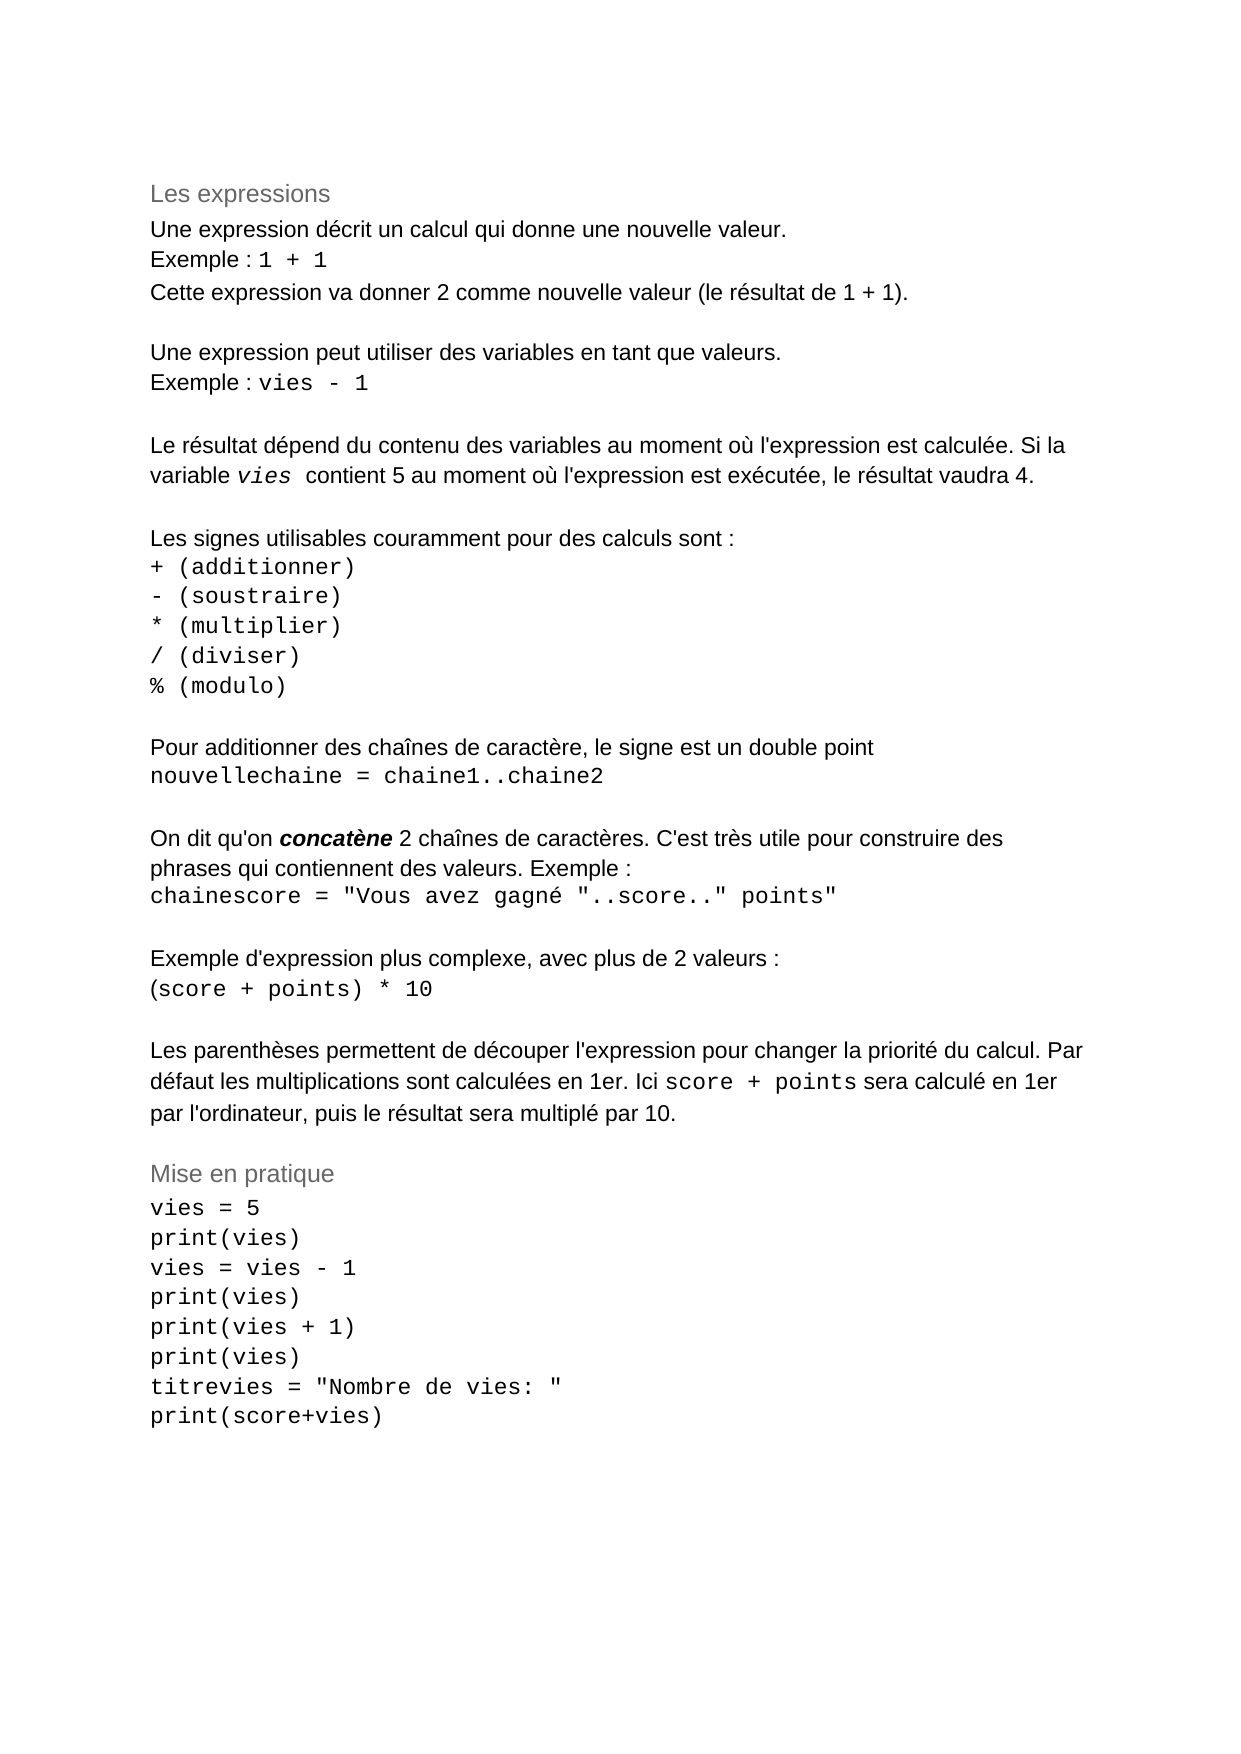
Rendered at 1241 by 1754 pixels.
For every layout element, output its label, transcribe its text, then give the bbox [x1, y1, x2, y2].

text print(vies + 1) [150, 1315, 1090, 1341]
text print(score+vies) [150, 1405, 1090, 1431]
text / (diviser) [150, 644, 1090, 670]
text Pour additionner des chaînes de caractère, le signe est un double point nouvellechaine = chaine1..chaine2 [150, 734, 1090, 821]
text % (modulo) [150, 674, 1090, 700]
text Une expression peut utiliser des variables en tant que valeurs. [150, 339, 1090, 365]
text print(vies) [150, 1226, 1090, 1252]
text chainescore = "Vous avez gagné "..score.." points" [150, 885, 1090, 911]
text Les parenthèses permettent de découper l'expression pour changer la priorité du calcul. Par défaut les multiplications sont calculées en 1er. Ici score + points sera calculé en 1er par l'ordinateur, puis le résultat sera multiplé par 10. [150, 1037, 1090, 1126]
text vies = 5 [150, 1196, 1090, 1222]
text print(vies) [150, 1345, 1090, 1371]
text Les signes utilisables couramment pour des calculs sont : + (additionner) - (soustraire) * (multiplier) [150, 525, 1090, 641]
text Le résultat dépend du contenu des variables au moment où l'expression est calculée. Si la variable vies contient 5 au moment où l'expression est exécutée, le résultat vaudra 4. [150, 402, 1090, 491]
subtitle Les expressions [150, 179, 1090, 208]
text print(vies) [150, 1286, 1090, 1312]
text Une expression décrit un calcul qui donne une nouvelle valeur. Exemple : 1 + 1 Cette expression va donner 2 comme nouvelle valeur (le résultat de 1 + 1). [150, 216, 1090, 305]
subtitle Mise en pratique [150, 1159, 1090, 1188]
text titrevies = "Nombre de vies: " [150, 1375, 1090, 1401]
text On dit qu'on concatène 2 chaînes de caractères. C'est très utile pour construire des phrases qui contiennent des valeurs. Exemple : [150, 824, 1090, 881]
text vies = vies - 1 [150, 1256, 1090, 1282]
text Exemple d'expression plus complexe, avec plus de 2 valeurs : (score + points) * 10 [150, 944, 1090, 1003]
text Exemple : vies - 1 [150, 369, 1090, 398]
